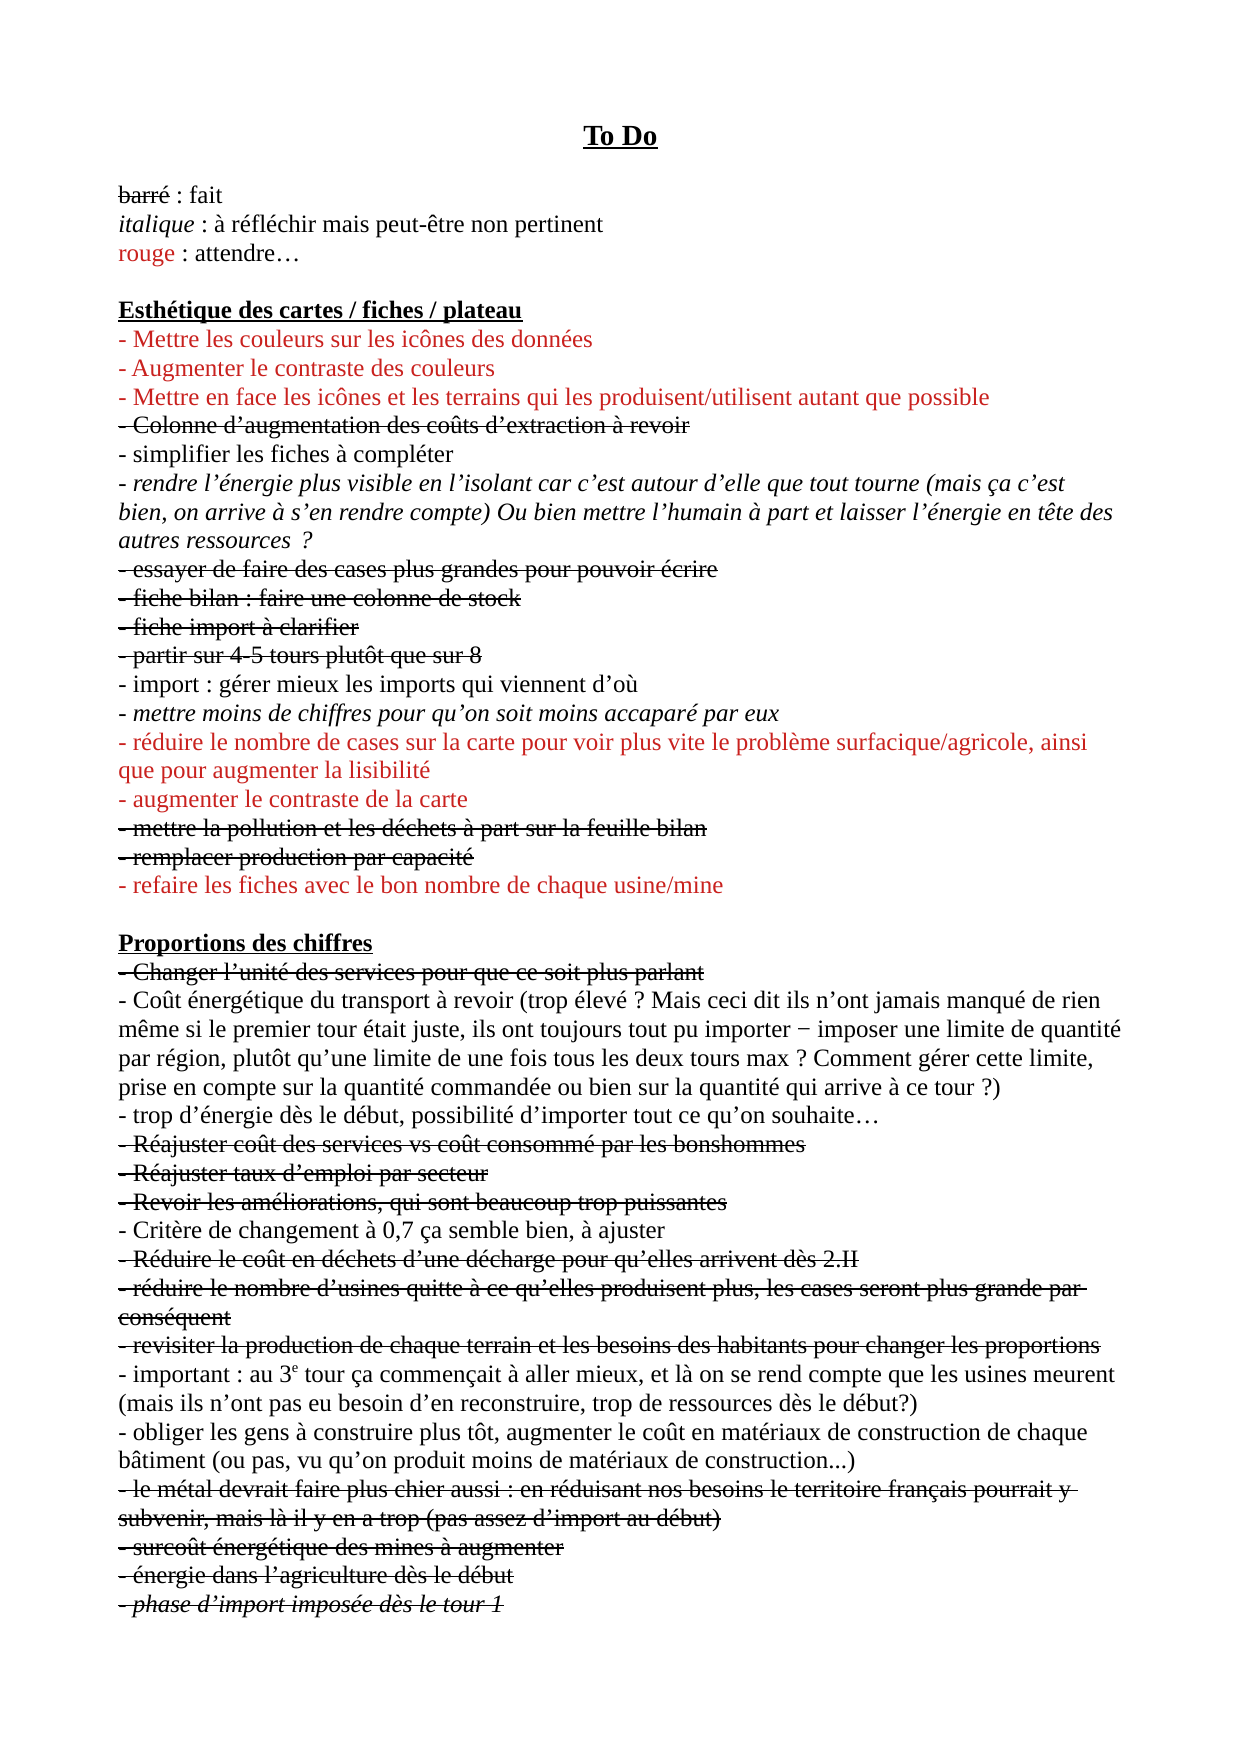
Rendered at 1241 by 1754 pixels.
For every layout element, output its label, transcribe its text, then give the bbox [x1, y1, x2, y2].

text - trop d’énergie dès le début, possibilité d’importer tout ce qu’on souhaite… [118, 1100, 1122, 1129]
text - Colonne d’augmentation des coûts d’extraction à revoir [118, 410, 1122, 439]
text - essayer de faire des cases plus grandes pour pouvoir écrire [118, 554, 1122, 583]
text - obliger les gens à construire plus tôt, augmenter le coût en matériaux de construction de chaque bâtiment (ou pas, vu qu’on produit moins de matériaux de construction...) [118, 1417, 1122, 1474]
text - Coût énergétique du transport à revoir (trop élevé ? Mais ceci dit ils n’ont jamais manqué de rien même si le premier tour était juste, ils ont toujours tout pu importer − imposer une limite de quantité par région, plutôt qu’une limite de une fois tous les deux tours max ? Comment gérer cette limite, prise en compte sur la quantité commandée ou bien sur la quantité qui arrive à ce tour ?) [118, 985, 1122, 1100]
text - le métal devrait faire plus chier aussi : en réduisant nos besoins le territoire français pourrait y subvenir, mais là il y en a trop (pas assez d’import au début) [118, 1474, 1122, 1532]
text - augmenter le contraste de la carte [118, 784, 1122, 813]
text Esthétique des cartes / fiches / plateau [118, 295, 1122, 324]
text - réduire le nombre d’usines quitte à ce qu’elles produisent plus, les cases seront plus grande par conséquent [118, 1273, 1122, 1330]
text - surcoût énergétique des mines à augmenter [118, 1532, 1122, 1560]
text - mettre moins de chiffres pour qu’on soit moins accaparé par eux [118, 698, 1122, 727]
text - remplacer production par capacité [118, 842, 1122, 870]
text - mettre la pollution et les déchets à part sur la feuille bilan [118, 813, 1122, 842]
text - important : au 3e tour ça commençait à aller mieux, et là on se rend compte que les usines meurent (mais ils n’ont pas eu besoin d’en reconstruire, trop de ressources dès le début?) [118, 1359, 1122, 1417]
text - Mettre les couleurs sur les icônes des données [118, 324, 1122, 353]
text barré : fait [118, 180, 1122, 209]
text - simplifier les fiches à compléter [118, 439, 1122, 468]
text Proportions des chiffres [118, 928, 1122, 957]
text - Réajuster taux d’emploi par secteur [118, 1158, 1122, 1187]
text rouge : attendre… [118, 238, 1122, 267]
text To Do [118, 118, 1122, 152]
text - Réduire le coût en déchets d’une décharge pour qu’elles arrivent dès 2.II [118, 1244, 1122, 1273]
text - Mettre en face les icônes et les terrains qui les produisent/utilisent autant que possible [118, 382, 1122, 410]
text - rendre l’énergie plus visible en l’isolant car c’est autour d’elle que tout tourne (mais ça c’est bien, on arrive à s’en rendre compte) Ou bien mettre l’humain à part et laisser l’énergie en tête des autres ressources ? [118, 468, 1122, 554]
text - réduire le nombre de cases sur la carte pour voir plus vite le problème surfacique/agricole, ainsi que pour augmenter la lisibilité [118, 727, 1122, 784]
text - fiche bilan : faire une colonne de stock [118, 583, 1122, 612]
text italique : à réfléchir mais peut-être non pertinent [118, 209, 1122, 238]
text - import : gérer mieux les imports qui viennent d’où [118, 669, 1122, 698]
text - partir sur 4-5 tours plutôt que sur 8 [118, 640, 1122, 669]
text - Changer l’unité des services pour que ce soit plus parlant [118, 957, 1122, 985]
text - refaire les fiches avec le bon nombre de chaque usine/mine [118, 870, 1122, 899]
text - phase d’import imposée dès le tour 1 [118, 1589, 1122, 1618]
text - Réajuster coût des services vs coût consommé par les bonshommes [118, 1129, 1122, 1158]
text - énergie dans l’agriculture dès le début [118, 1560, 1122, 1589]
text - revisiter la production de chaque terrain et les besoins des habitants pour changer les proportions [118, 1330, 1122, 1359]
text - fiche import à clarifier [118, 612, 1122, 640]
text - Critère de changement à 0,7 ça semble bien, à ajuster [118, 1215, 1122, 1244]
text - Revoir les améliorations, qui sont beaucoup trop puissantes [118, 1187, 1122, 1215]
text - Augmenter le contraste des couleurs [118, 353, 1122, 382]
